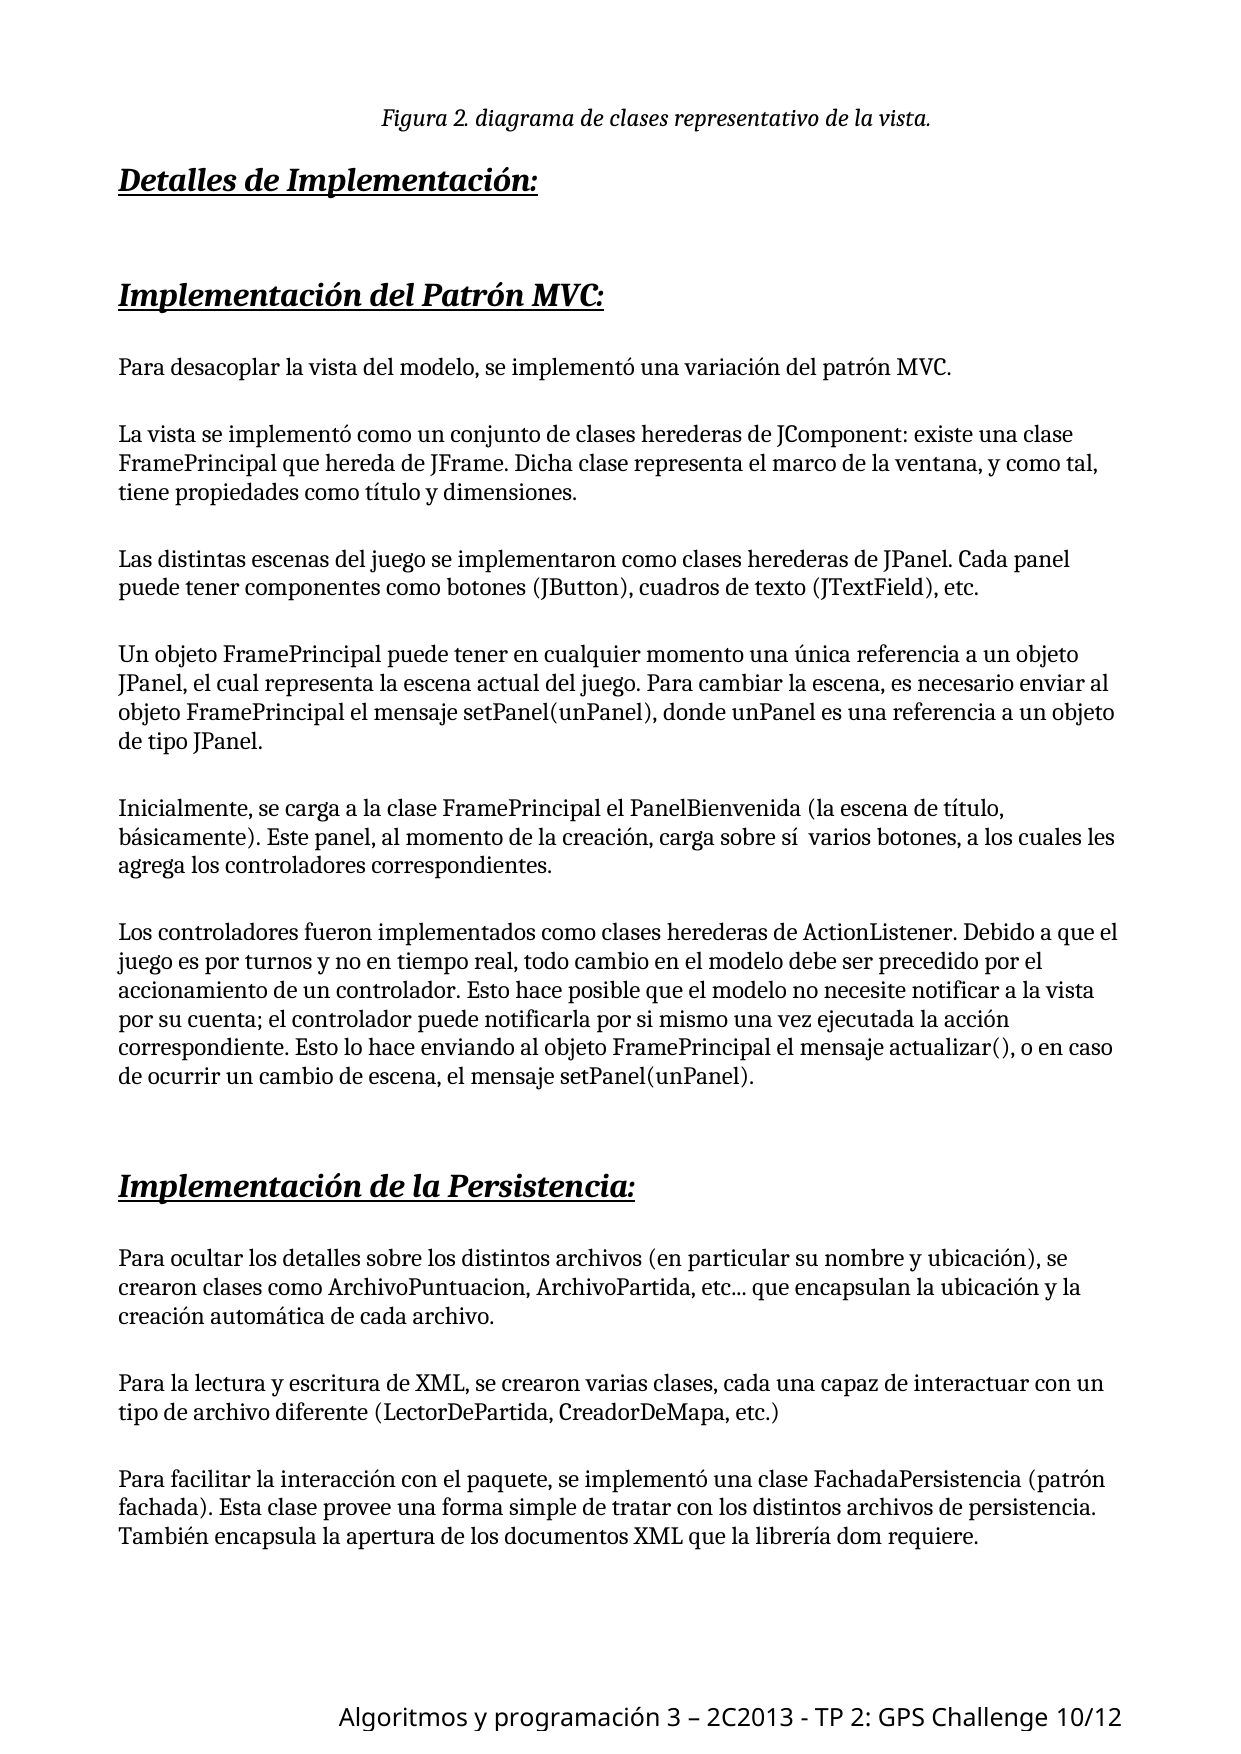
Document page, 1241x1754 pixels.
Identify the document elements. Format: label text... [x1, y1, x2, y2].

text Implementación de la Persistencia: [118, 1167, 1122, 1206]
text Un objeto FramePrincipal puede tener en cualquier momento una única referencia a un objeto JPanel, el cual representa la escena actual del juego. Para cambiar la escena, es necesario enviar al objeto FramePrincipal el mensaje setPanel(unPanel), donde unPanel es una referencia a un objeto de tipo JPanel. [118, 640, 1122, 755]
text La vista se implementó como un conjunto de clases herederas de JComponent: existe una clase FramePrincipal que hereda de JFrame. Dicha clase representa el marco de la ventana, y como tal, tiene propiedades como título y dimensiones. [118, 420, 1122, 506]
text Las distintas escenas del juego se implementaron como clases herederas de JPanel. Cada panel puede tener componentes como botones (JButton), cuadros de texto (JTextField), etc. [118, 544, 1122, 602]
text Inicialmente, se carga a la clase FramePrincipal el PanelBienvenida (la escena de título, básicamente). Este panel, al momento de la creación, carga sobre sí varios botones, a los cuales les agrega los controladores correspondientes. [118, 794, 1122, 880]
text Implementación del Patrón MVC: [118, 276, 1122, 314]
text Los controladores fueron implementados como clases herederas de ActionListener. Debido a que el juego es por turnos y no en tiempo real, todo cambio en el modelo debe ser precedido por el accionamiento de un controlador. Esto hace posible que el modelo no necesite notificar a la vista por su cuenta; el controlador puede notificarla por si mismo una vez ejecutada la acción correspondiente. Esto lo hace enviando al objeto FramePrincipal el mensaje actualizar(), o en caso de ocurrir un cambio de escena, el mensaje setPanel(unPanel). [118, 918, 1122, 1091]
text Para la lectura y escritura de XML, se crearon varias clases, cada una capaz de interactuar con un tipo de archivo diferente (LectorDePartida, CreadorDeMapa, etc.) [118, 1369, 1122, 1426]
text Para desacoplar la vista del modelo, se implementó una variación del patrón MVC. [118, 353, 1122, 382]
text Detalles de Implementación: [118, 161, 1122, 199]
text Figura 2. diagrama de clases representativo de la vista. [118, 104, 1122, 132]
text Para ocultar los detalles sobre los distintos archivos (en particular su nombre y ubicación), se crearon clases como ArchivoPuntuacion, ArchivoPartida, etc... que encapsulan la ubicación y la creación automática de cada archivo. [118, 1244, 1122, 1330]
text Para facilitar la interacción con el paquete, se implementó una clase FachadaPersistencia (patrón fachada). Esta clase provee una forma simple de tratar con los distintos archivos de persistencia. También encapsula la apertura de los documentos XML que la librería dom requiere. [118, 1464, 1122, 1551]
